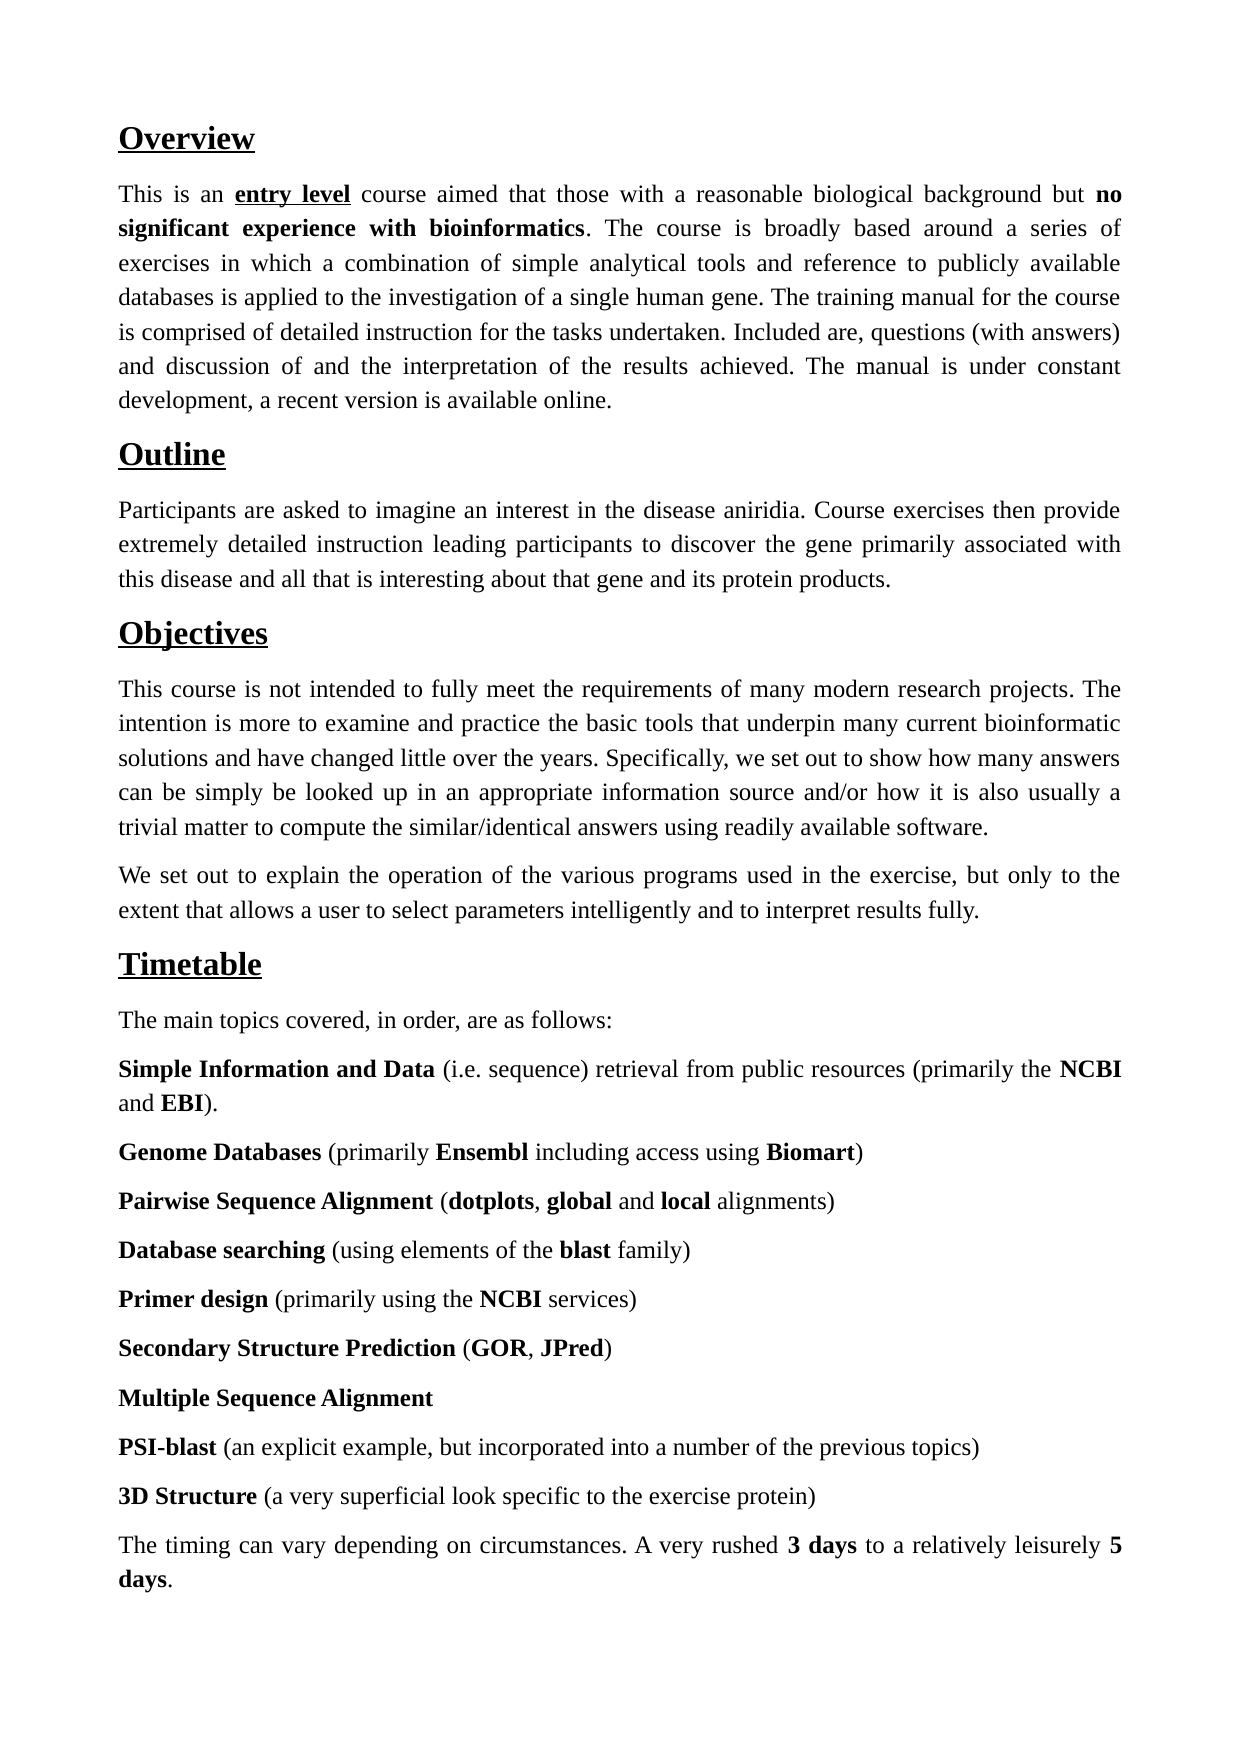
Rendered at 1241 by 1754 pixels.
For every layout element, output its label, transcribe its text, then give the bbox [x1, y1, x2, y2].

text Multiple Sequence Alignment [118, 1383, 1122, 1411]
text Secondary Structure Prediction (GOR, JPred) [118, 1333, 1122, 1362]
text Primer design (primarily using the NCBI services) [118, 1284, 1122, 1313]
text This course is not intended to fully meet the requirements of many modern research projects. The intention is more to examine and practice the basic tools that underpin many current bioinformatic solutions and have changed little over the years. Specifically, we set out to show how many answers can be simply be looked up in an appropriate information source and/or how it is also usually a trivial matter to compute the similar/identical answers using readily available software. [118, 674, 1122, 840]
text We set out to explain the operation of the various programs used in the exercise, but only to the extent that allows a user to select parameters intelligently and to interpret results fully. [118, 861, 1122, 924]
text Simple Information and Data (i.e. sequence) retrieval from public resources (primarily the NCBI and EBI). [118, 1054, 1122, 1117]
text Pairwise Sequence Alignment (dotplots, global and local alignments) [118, 1186, 1122, 1215]
text Objectives [118, 613, 1122, 651]
text PSI-blast (an explicit example, but incorporated into a number of the previous topics) [118, 1432, 1122, 1460]
text The timing can vary depending on circumstances. A very rushed 3 days to a relatively leisurely 5 days. [118, 1530, 1122, 1593]
text Participants are asked to imagine an interest in the disease aniridia. Course exercises then provide extremely detailed instruction leading participants to discover the gene primarily associated with this disease and all that is interesting about that gene and its protein products. [118, 495, 1122, 593]
text 3D Structure (a very superficial look specific to the exercise protein) [118, 1481, 1122, 1509]
text Timetable [118, 944, 1122, 982]
text Database searching (using elements of the blast family) [118, 1235, 1122, 1264]
text Outline [118, 434, 1122, 473]
text The main topics covered, in order, are as follows: [118, 1005, 1122, 1033]
text Genome Databases (primarily Ensembl including access using Biomart) [118, 1137, 1122, 1166]
text This is an entry level course aimed that those with a reasonable biological background but no significant experience with bioinformatics. The course is broadly based around a series of exercises in which a combination of simple analytical tools and reference to publicly available databases is applied to the investigation of a single human gene. The training manual for the course is comprised of detailed instruction for the tasks undertaken. Included are, questions (with answers) and discussion of and the interpretation of the results achieved. The manual is under constant development, a recent version is available online. [118, 179, 1122, 414]
text Overview [118, 118, 1122, 156]
